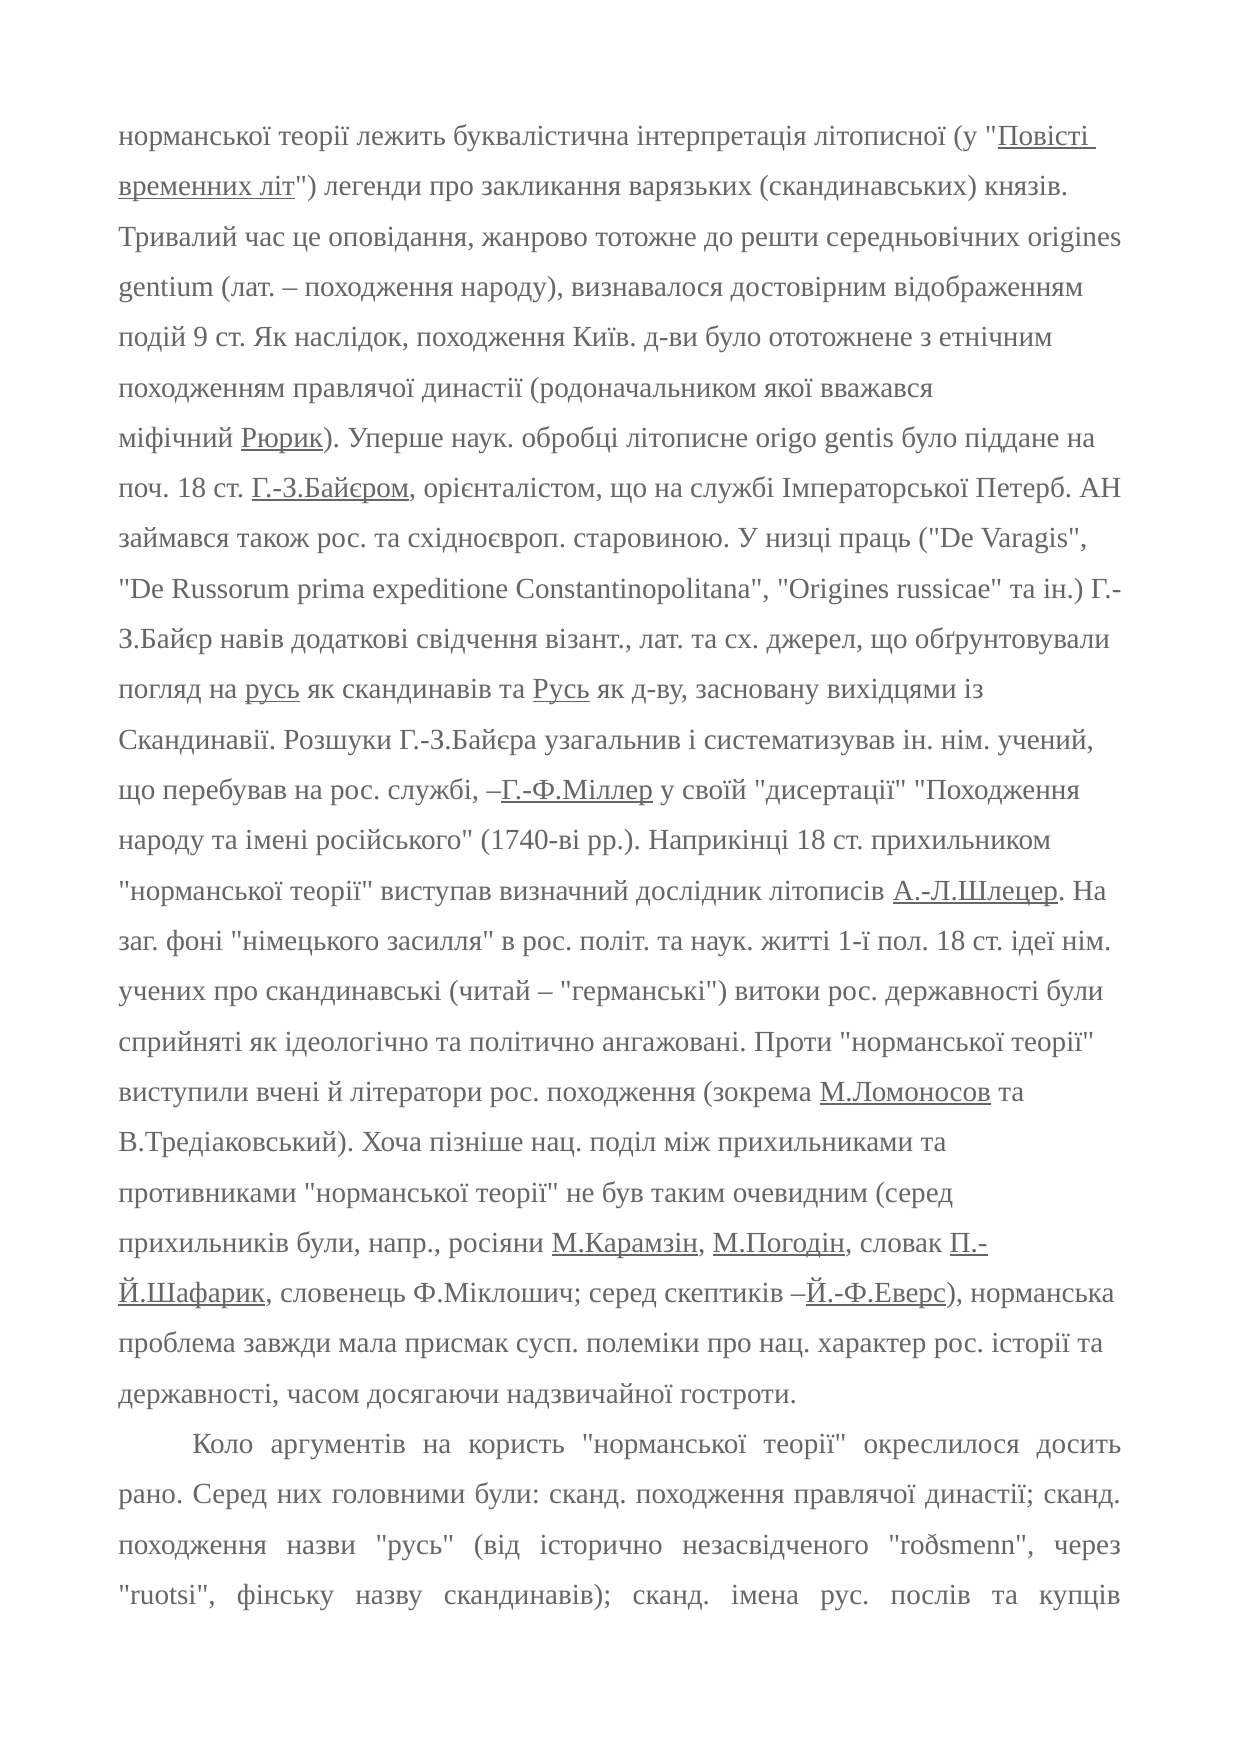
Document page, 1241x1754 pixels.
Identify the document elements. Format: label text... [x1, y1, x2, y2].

text норманської теорії лежить буквалістична інтерпретація літописної (у "Повісті временних літ") легенди про закликання варязьких (скандинавських) князів. Тривалий час це оповідання, жанрово тотожне до решти середньовічних origines gentium (лат. – походження народу), визнавалося достовірним відображенням подій 9 ст. Як наслідок, походження Київ. д-ви було ототожнене з етнічним походженням правлячої династії (родоначальником якої вважався міфічний Рюрик). Уперше наук. обробці літописне origo gentis було піддане на поч. 18 ст. Г.-З.Байєром, орієнталістом, що на службі Імператорської Петерб. АН займався також рос. та східноєвроп. старовиною. У низці праць ("De Varagis", "De Russorum prima expeditione Constantinopolitana", "Origines russicae" та ін.) Г.-З.Байєр навів додаткові свідчення візант., лат. та сх. джерел, що обґрунтовували погляд на русь як скандинавів та Русь як д-ву, засновану вихідцями із Скандинавії. Розшуки Г.-З.Байєра узагальнив і систематизував ін. нім. учений, що перебував на рос. службі, –Г.-Ф.Міллер у своїй "дисертації" "Походження народу та імені російського" (1740-ві рр.). Наприкінці 18 ст. прихильником "норманської теорії" виступав визначний дослідник літописів А.-Л.Шлецер. На заг. фоні "німецького засилля" в рос. політ. та наук. житті 1-ї пол. 18 ст. ідеї нім. учених про скандинавські (читай – "германські") витоки рос. державності були сприйняті як ідеологічно та політично ангажовані. Проти "норманської теорії" виступили вчені й літератори рос. походження (зокрема М.Ломоносов та В.Тредіаковський). Хоча пізніше нац. поділ між прихильниками та противниками "норманської теорії" не був таким очевидним (серед прихильників були, напр., росіяни М.Карамзін, М.Погодін, словак П.-Й.Шафарик, словенець Ф.Міклошич; серед скептиків –Й.-Ф.Еверс), норманська проблема завжди мала присмак сусп. полеміки про нац. характер рос. історії та державності, часом досягаючи надзвичайної гостроти. [118, 118, 1122, 1409]
text Коло аргументів на користь "норманської теорії" окреслилося досить рано. Серед них головними були: сканд. походження правлячої династії; сканд. походження назви "русь" (від історично незасвідченого "roðsmenn", через "ruotsi", фінську назву скандинавів); сканд. імена рус. послів та купців [118, 1426, 1122, 1611]
